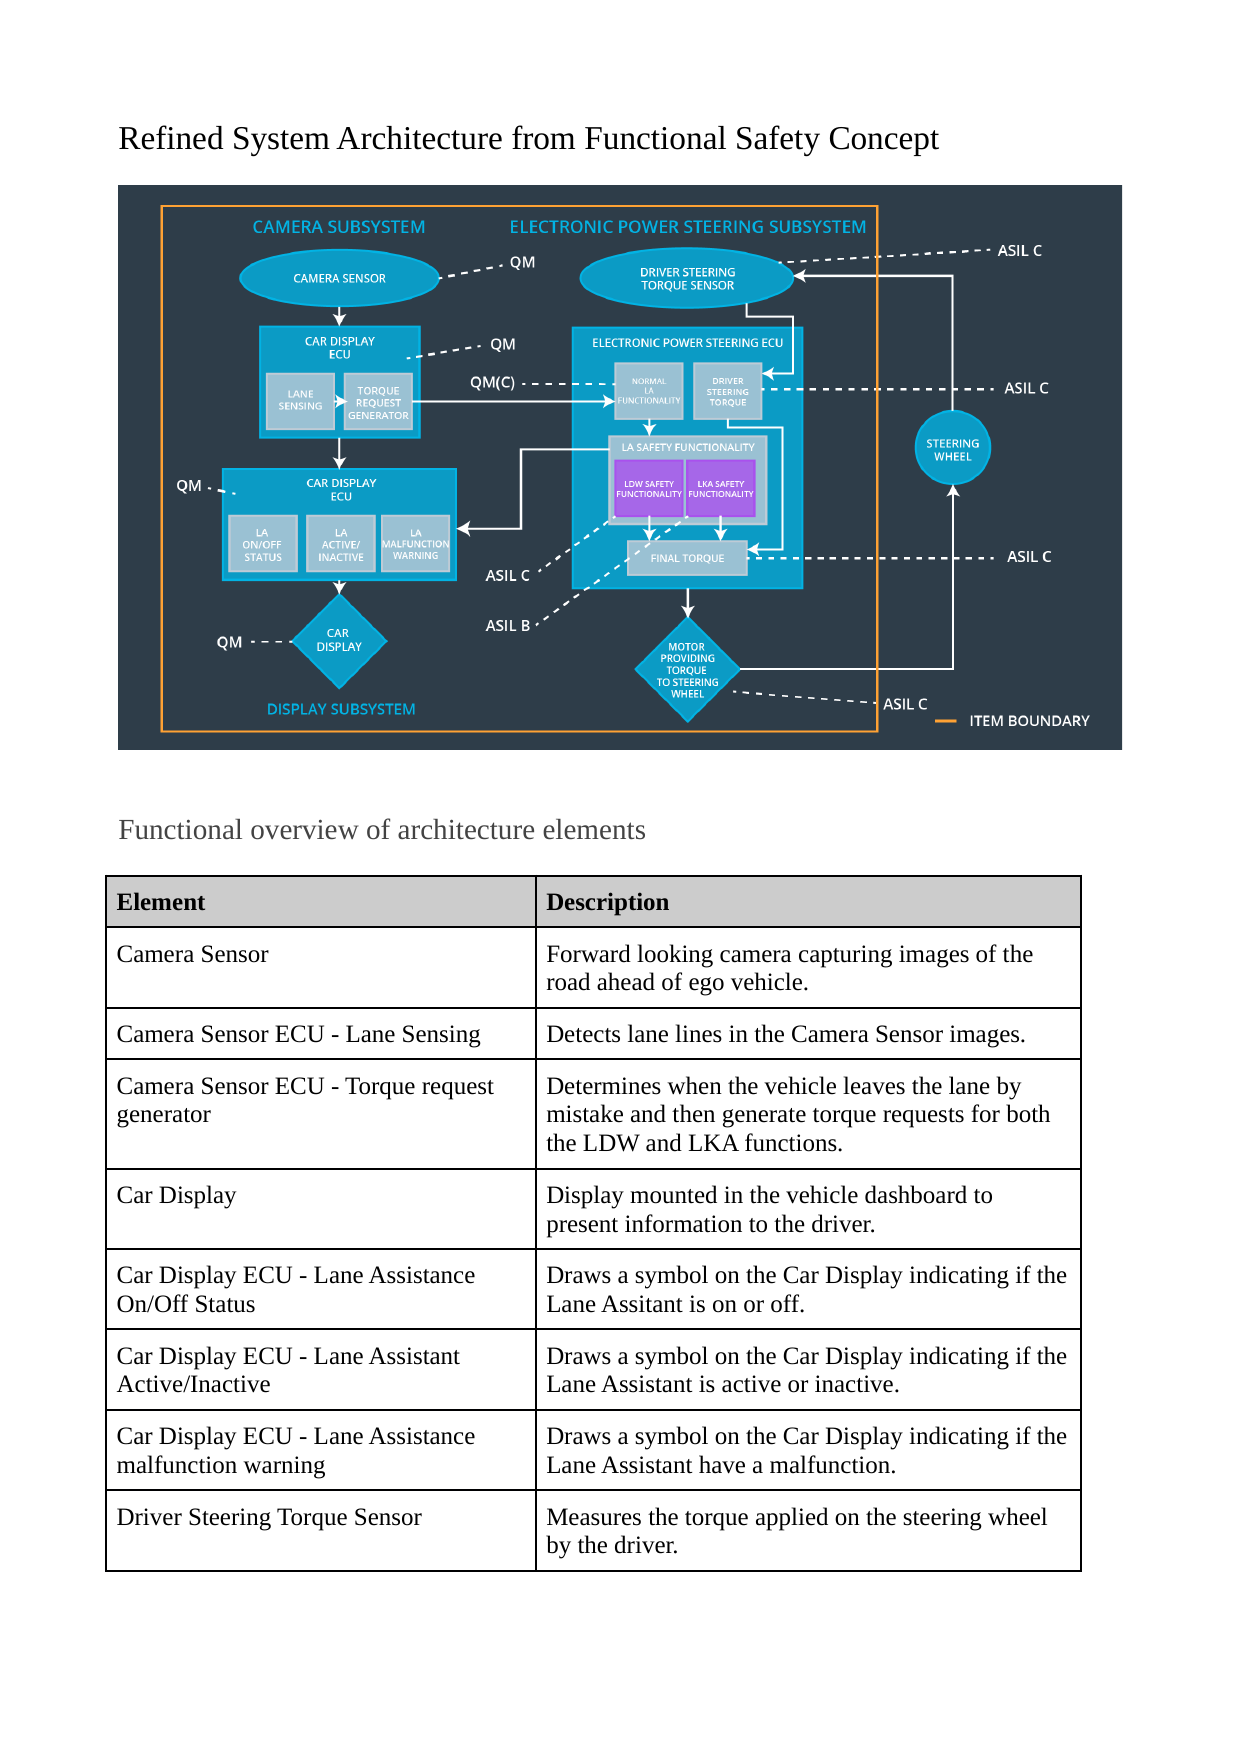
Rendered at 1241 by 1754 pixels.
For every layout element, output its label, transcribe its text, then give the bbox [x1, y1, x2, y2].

table_cell Display mounted in the vehicle dashboard to present information to the driver. [537, 1170, 1080, 1248]
table_cell Detects lane lines in the Camera Sensor images. [537, 1009, 1080, 1058]
table_cell Car Display ECU - Lane Assistant Active/Inactive [107, 1330, 535, 1409]
subtitle Refined System Architecture from Functional Safety Concept [118, 118, 1122, 156]
table_cell Car Display ECU - Lane Assistance On/Off Status [107, 1250, 535, 1328]
table_cell Draws a symbol on the Car Display indicating if the Lane Assistant have a malfunction. [537, 1411, 1080, 1489]
table_cell Draws a symbol on the Car Display indicating if the Lane Assistant is active or inactive. [537, 1330, 1080, 1409]
table_cell Determines when the vehicle leaves the lane by mistake and then generate torque requests for both the LDW and LKA functions. [537, 1060, 1080, 1167]
table_cell Measures the torque applied on the steering wheel by the driver. [537, 1491, 1080, 1569]
table_cell Camera Sensor ECU - Lane Sensing [107, 1009, 535, 1058]
table_cell Driver Steering Torque Sensor [107, 1491, 535, 1569]
table_cell Camera Sensor [107, 928, 535, 1007]
table_cell Car Display [107, 1170, 535, 1248]
table_cell Camera Sensor ECU - Torque request generator [107, 1060, 535, 1167]
table_header Element [107, 877, 535, 926]
table_cell Draws a symbol on the Car Display indicating if the Lane Assitant is on or off. [537, 1250, 1080, 1328]
table_cell Car Display ECU - Lane Assistance malfunction warning [107, 1411, 535, 1489]
subtitle Functional overview of architecture elements [118, 812, 1122, 846]
table_header Description [537, 877, 1080, 926]
table_cell Forward looking camera capturing images of the road ahead of ego vehicle. [537, 928, 1080, 1007]
picture [118, 185, 1123, 750]
